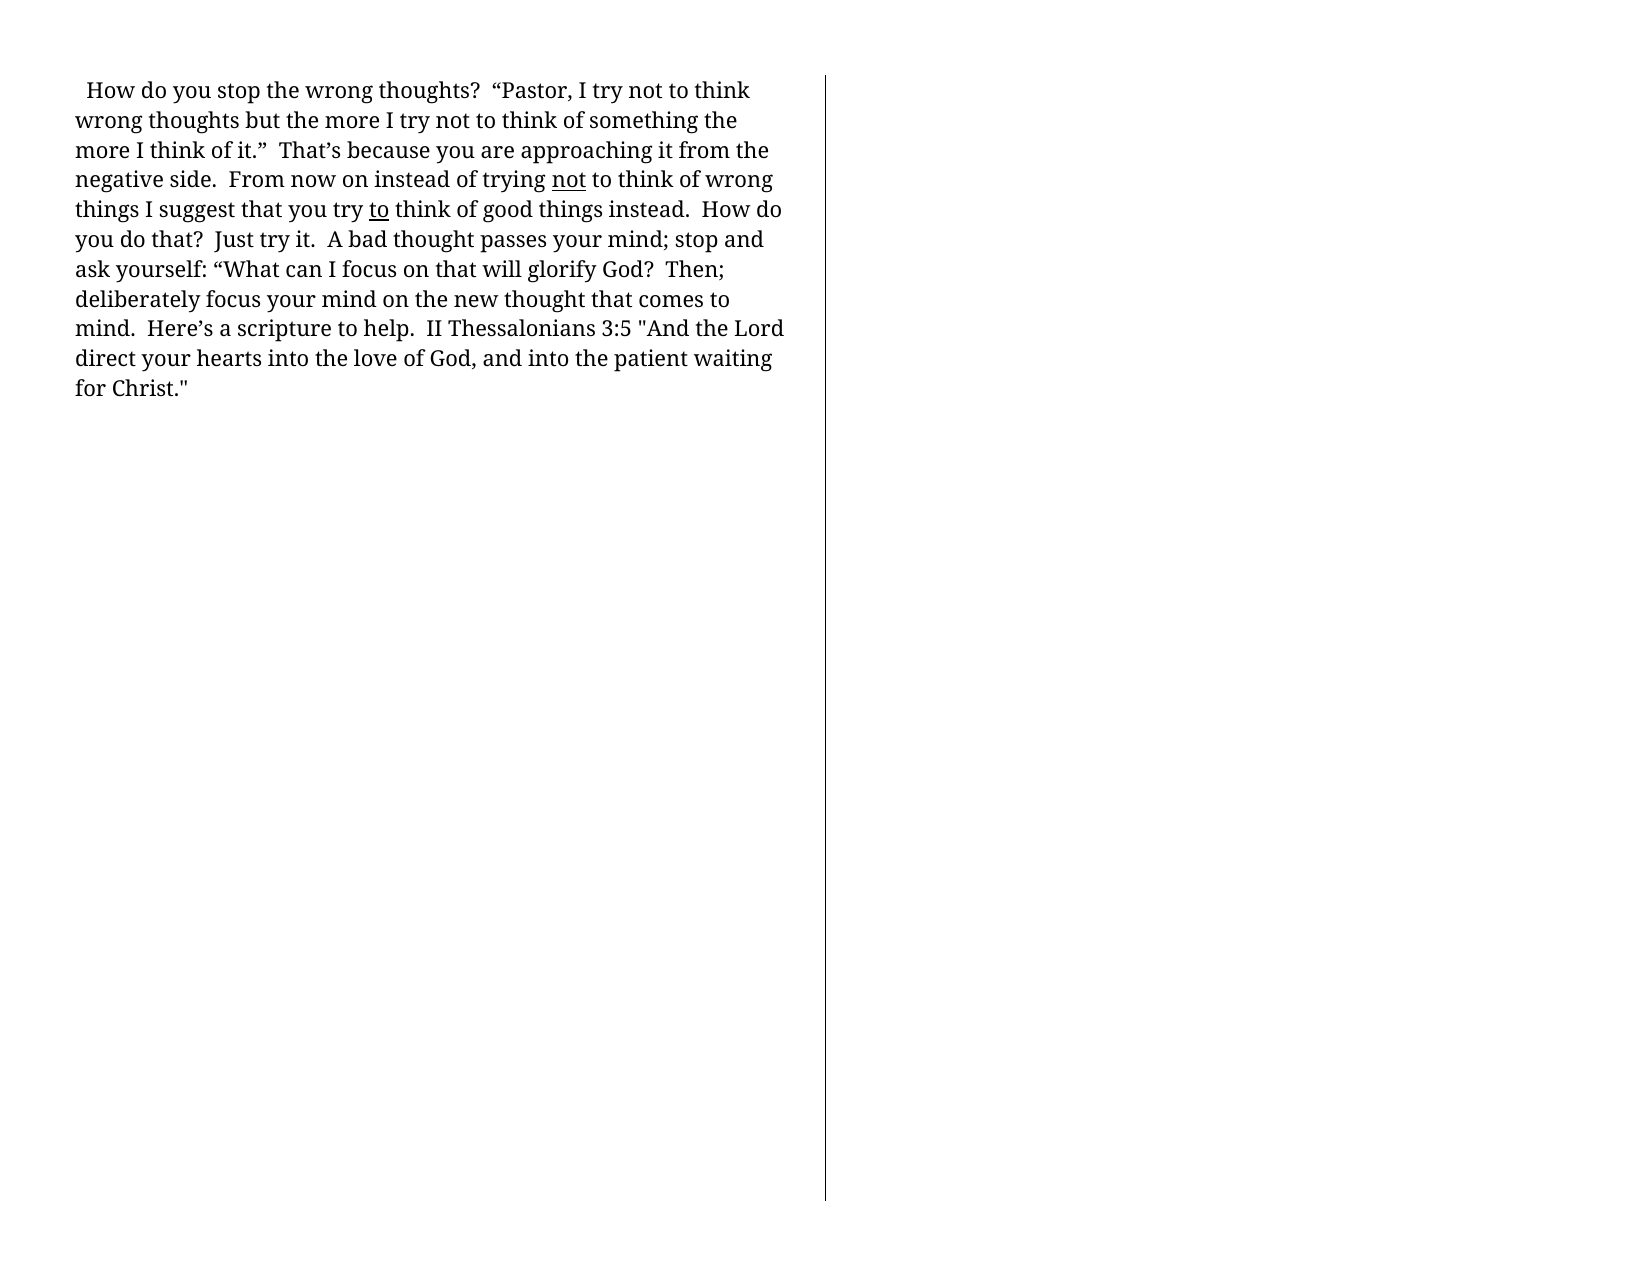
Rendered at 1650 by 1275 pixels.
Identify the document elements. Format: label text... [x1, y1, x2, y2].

text How do you stop the wrong thoughts? “Pastor, I try not to think wrong thoughts but the more I try not to think of something the more I think of it.” That’s because you are approaching it from the negative side. From now on instead of trying not to think of wrong things I suggest that you try to think of good things instead. How do you do that? Just try it. A bad thought passes your mind; stop and ask yourself: “What can I focus on that will glorify God? Then; deliberately focus your mind on the new thought that comes to mind. Here’s a scripture to help. II Thessalonians 3:5 "And the Lord direct your hearts into the love of God, and into the patient waiting for Christ." [75, 75, 788, 403]
